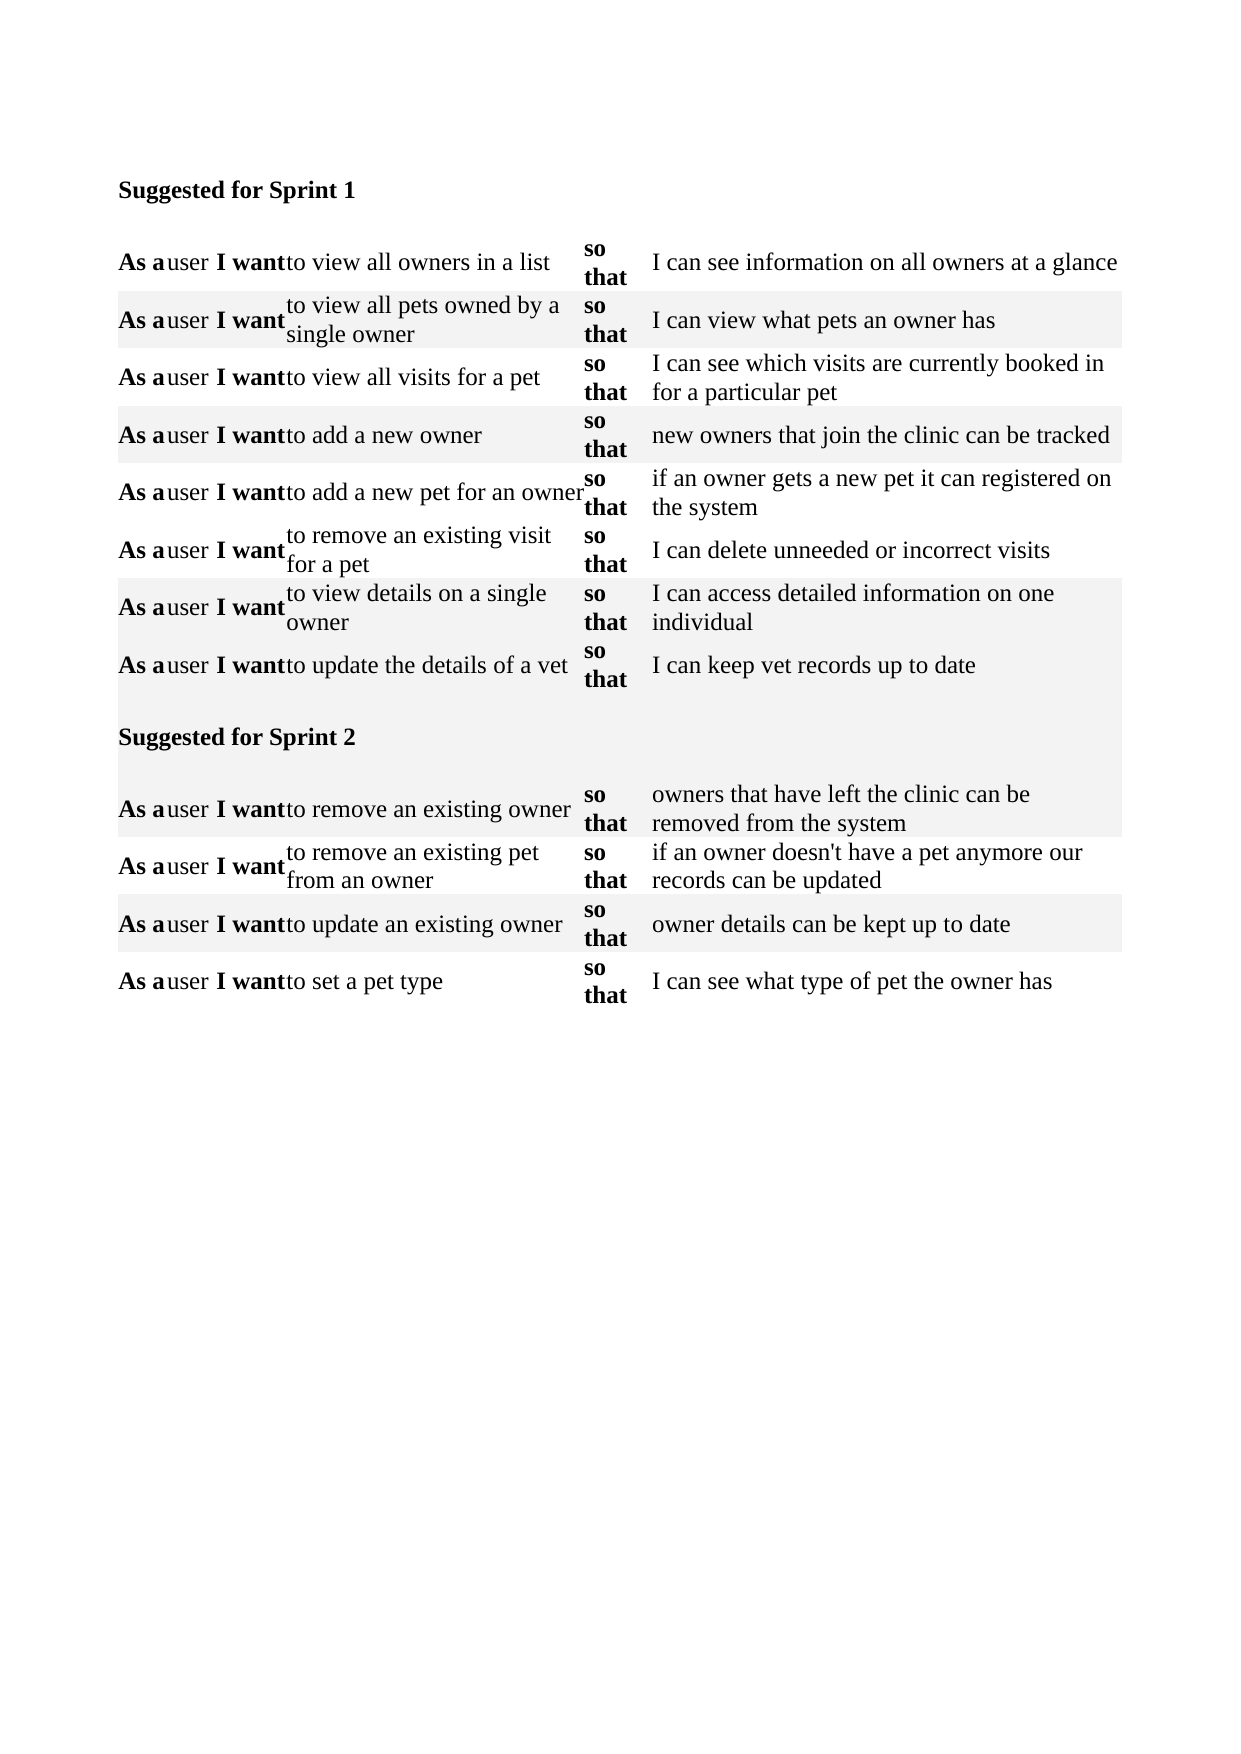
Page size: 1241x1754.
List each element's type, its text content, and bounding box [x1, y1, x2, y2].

table_cell to update an existing owner [286, 894, 584, 952]
table_cell to view details on a single owner [286, 578, 584, 636]
table_cell I can see information on all owners at a glance [652, 233, 1122, 291]
table_cell As a [118, 291, 167, 348]
table_cell to add a new owner [286, 406, 584, 463]
table_cell As a [118, 463, 167, 521]
table_cell so that [584, 233, 652, 291]
table_cell As a [118, 521, 167, 578]
table_cell owners that have left the clinic can be removed from the system [652, 779, 1122, 837]
table_cell As a [118, 779, 167, 837]
table_cell so that [584, 578, 652, 636]
table_cell As a [118, 348, 167, 406]
table_cell I can see what type of pet the owner has [652, 952, 1122, 1009]
table_cell I want [216, 521, 286, 578]
table_cell I can access detailed information on one individual [652, 578, 1122, 636]
table_cell user [167, 406, 216, 463]
table_cell I want [216, 894, 286, 952]
table_cell I want [216, 837, 286, 894]
table_cell user [167, 291, 216, 348]
table_cell I can keep vet records up to date [652, 636, 1122, 693]
table_cell As a [118, 952, 167, 1009]
table_cell I want [216, 233, 286, 291]
table_cell new owners that join the clinic can be tracked [652, 406, 1122, 463]
table_cell so that [584, 779, 652, 837]
table_cell I want [216, 779, 286, 837]
table_cell to view all visits for a pet [286, 348, 584, 406]
table_cell so that [584, 348, 652, 406]
table_cell I want [216, 348, 286, 406]
table_cell I want [216, 406, 286, 463]
table_cell if an owner doesn't have a pet anymore our records can be updated [652, 837, 1122, 894]
table_cell to remove an existing pet from an owner [286, 837, 584, 894]
table_cell to view all pets owned by a single owner [286, 291, 584, 348]
table_cell user [167, 636, 216, 693]
table_cell user [167, 521, 216, 578]
table_cell so that [584, 521, 652, 578]
table_cell so that [584, 291, 652, 348]
table_cell to view all owners in a list [286, 233, 584, 291]
table_cell I want [216, 578, 286, 636]
table_cell As a [118, 233, 167, 291]
table_cell I can see which visits are currently booked in for a particular pet [652, 348, 1122, 406]
table_cell user [167, 779, 216, 837]
table_cell I want [216, 463, 286, 521]
table_cell if an owner gets a new pet it can registered on the system [652, 463, 1122, 521]
table_cell I want [216, 291, 286, 348]
table_cell user [167, 578, 216, 636]
table_cell so that [584, 952, 652, 1009]
table_cell I can delete unneeded or incorrect visits [652, 521, 1122, 578]
table_cell to update the details of a vet [286, 636, 584, 693]
table_cell to set a pet type [286, 952, 584, 1009]
table_cell so that [584, 636, 652, 693]
table_cell As a [118, 894, 167, 952]
table_cell so that [584, 463, 652, 521]
table_cell As a [118, 636, 167, 693]
table_cell I want [216, 952, 286, 1009]
table_cell Suggested for Sprint 2 [118, 693, 1122, 779]
table_cell I can view what pets an owner has [652, 291, 1122, 348]
table_cell to remove an existing visit for a pet [286, 521, 584, 578]
table_cell As a [118, 578, 167, 636]
table_cell so that [584, 406, 652, 463]
table_cell I want [216, 636, 286, 693]
table_cell As a [118, 406, 167, 463]
table_cell user [167, 348, 216, 406]
table_cell As a [118, 837, 167, 894]
table_cell user [167, 463, 216, 521]
table_cell to remove an existing owner [286, 779, 584, 837]
table_cell user [167, 952, 216, 1009]
table_cell so that [584, 894, 652, 952]
table_cell so that [584, 837, 652, 894]
table_cell owner details can be kept up to date [652, 894, 1122, 952]
table_cell user [167, 837, 216, 894]
table_cell user [167, 894, 216, 952]
table_cell to add a new pet for an owner [286, 463, 584, 521]
table_cell user [167, 233, 216, 291]
table_header Suggested for Sprint 1 [118, 147, 1122, 233]
